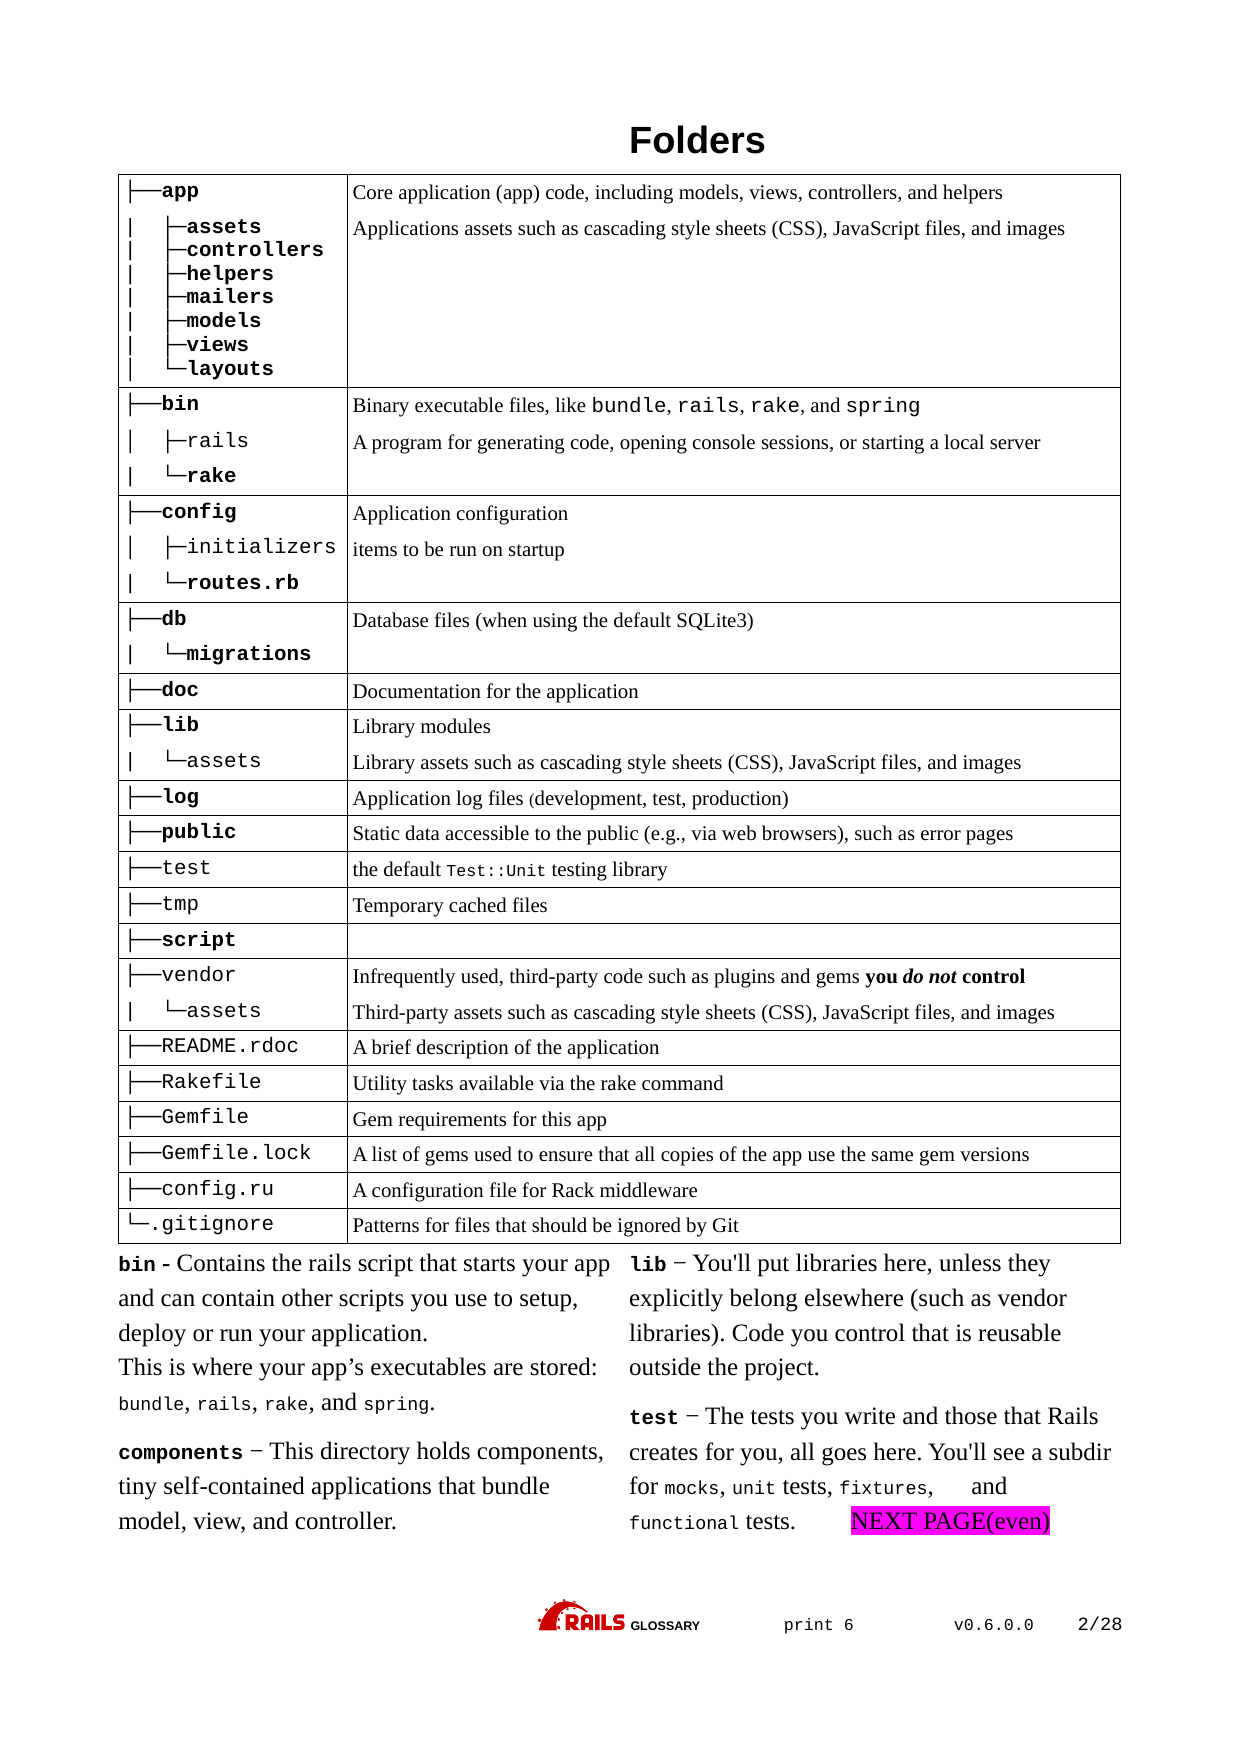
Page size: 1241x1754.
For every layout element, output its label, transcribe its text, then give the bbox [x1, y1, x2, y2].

table_cell [348, 924, 1120, 958]
table_cell | └─assets [119, 744, 347, 780]
table_cell Documentation for the application [348, 674, 1120, 709]
table_header ├──app [119, 175, 347, 210]
table_cell ├──config.ru [119, 1173, 347, 1208]
table_cell ├──log [119, 781, 347, 815]
table_cell [348, 566, 1120, 602]
table_cell │ ├─rails [119, 424, 347, 460]
table_cell Utility tasks available via the rake command [348, 1066, 1120, 1101]
table_cell ├──public [119, 816, 347, 851]
table_cell Binary executable files, like bundle, rails, rake, and spring [348, 388, 1120, 424]
table_cell ├──config [119, 496, 347, 531]
table_cell ├──bin [119, 388, 347, 424]
table_cell ├──Rakefile [119, 1066, 347, 1101]
table_cell Application log files (development, test, production) [348, 781, 1120, 815]
table_cell A program for generating code, opening console sessions, or starting a local server [348, 424, 1120, 460]
text components − This directory holds components, tiny self-contained applications that bundle model, view, and controller. [118, 1436, 611, 1535]
table_cell ├──script [119, 924, 347, 958]
table_cell └─.gitignore [119, 1209, 347, 1243]
table_cell Applications assets such as cascading style sheets (CSS), JavaScript files, and images [348, 210, 1120, 387]
subtitle Folders [629, 118, 1122, 162]
text lib − You'll put libraries here, unless they explicitly belong elsewhere (such as vendor libraries). Code you control that is reusable outside the project. [629, 1248, 1122, 1381]
table_cell Gem requirements for this app [348, 1102, 1120, 1136]
table_cell items to be run on startup [348, 531, 1120, 566]
table_cell | └─assets [119, 994, 347, 1029]
table_cell the default Test::Unit testing library [348, 852, 1120, 887]
table_cell ├──vendor [119, 959, 347, 994]
table_cell Static data accessible to the public (e.g., via web browsers), such as error pages [348, 816, 1120, 851]
table_cell ├──test [119, 852, 347, 887]
table_cell A list of gems used to ensure that all copies of the app use the same gem versions [348, 1137, 1120, 1172]
table_cell Temporary cached files [348, 888, 1120, 923]
table_cell ├──Gemfile [119, 1102, 347, 1136]
table_cell | └─rake [119, 460, 347, 495]
table_cell | └─migrations [119, 638, 347, 673]
table_header Core application (app) code, including models, views, controllers, and helpers [348, 175, 1120, 210]
table_cell Library assets such as cascading style sheets (CSS), JavaScript files, and images [348, 744, 1120, 780]
table_cell Database files (when using the default SQLite3) [348, 603, 1120, 637]
table_cell A configuration file for Rack middleware [348, 1173, 1120, 1208]
table_cell | └─routes.rb [119, 566, 347, 602]
table_cell A brief description of the application [348, 1031, 1120, 1065]
table_cell Library modules [348, 710, 1120, 744]
table_cell ├──tmp [119, 888, 347, 923]
text bin - Contains the rails script that starts your app and can contain other scripts you use to setup, deploy or run your application. This is where your app’s executables are stored: bundle, rails, rake, and spring. [118, 1248, 611, 1416]
table_cell ├──README.rdoc [119, 1031, 347, 1065]
table_cell [348, 638, 1120, 673]
table_cell [348, 460, 1120, 495]
table_cell Infrequently used, third-party code such as plugins and gems you do not control [348, 959, 1120, 994]
table_cell │ ├─initializers [119, 531, 347, 566]
table_cell | ├─assets | ├─controllers | ├─helpers | ├─mailers | ├─models | ├─views │ └─layouts [119, 210, 347, 387]
text test − The tests you write and those that Rails creates for you, all goes here. You'll see a subdir for mocks, unit tests, fixtures, and functional tests. NEXT PAGE(even) [629, 1401, 1122, 1535]
table_cell Patterns for files that should be ignored by Git [348, 1209, 1120, 1243]
table_cell Third-party assets such as cascading style sheets (CSS), JavaScript files, and images [348, 994, 1120, 1029]
table_cell ├──lib [119, 710, 347, 744]
table_cell ├──doc [119, 674, 347, 709]
table_cell ├──db [119, 603, 347, 637]
table_cell ├──Gemfile.lock [119, 1137, 347, 1172]
table_cell Application configuration [348, 496, 1120, 531]
